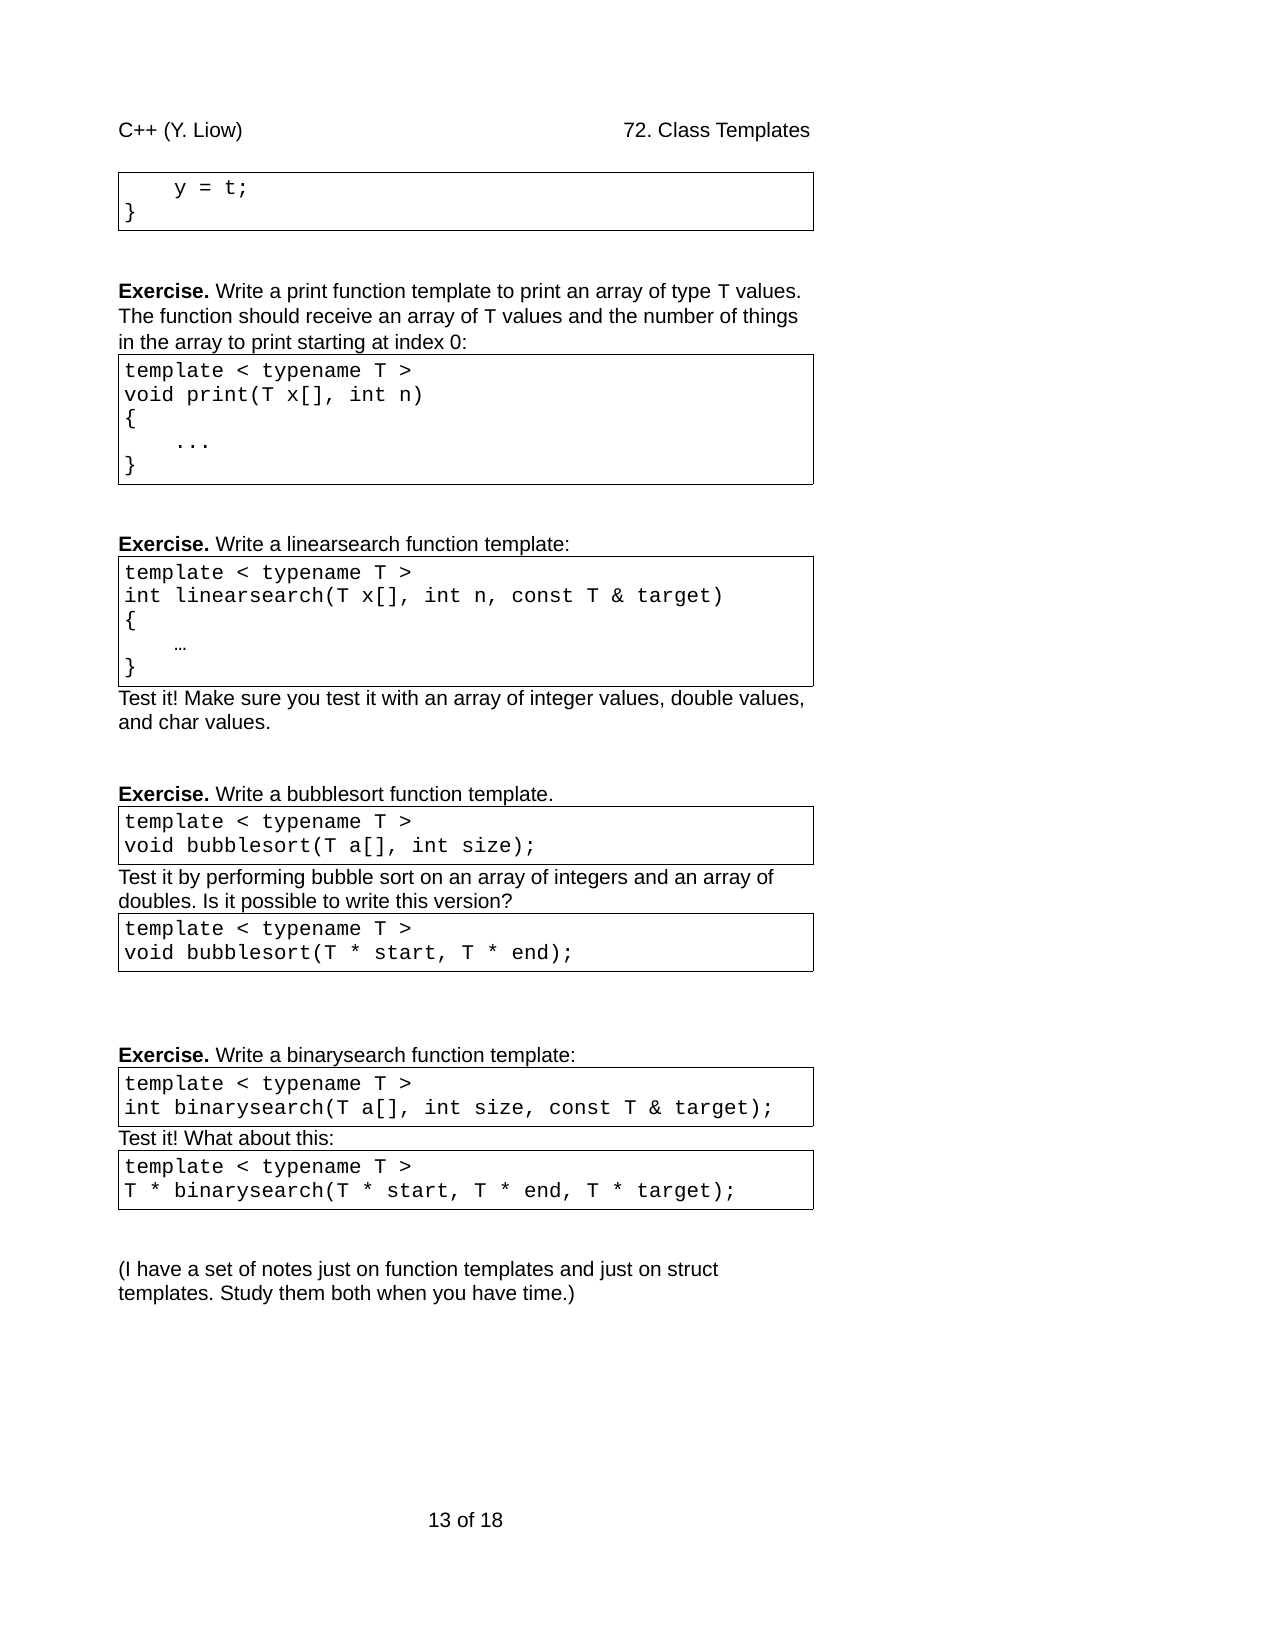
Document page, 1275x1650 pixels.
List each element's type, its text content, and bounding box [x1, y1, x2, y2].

text (I have a set of notes just on function templates and just on struct templates. Study them both when you have time.) [118, 1257, 813, 1305]
text Test it by performing bubble sort on an array of integers and an array of doubles. Is it possible to write this version? [118, 865, 813, 912]
table_header y = t; } [119, 173, 813, 230]
table_header template < typename T > void bubblesort(T * start, T * end); [119, 914, 813, 971]
text Test it! Make sure you test it with an array of integer values, double values, and char values. [118, 687, 813, 734]
table_header template < typename T > int linearsearch(T x[], int n, const T & target) { … } [119, 557, 813, 686]
text Exercise. Write a bubblesort function template. [118, 782, 813, 806]
text Exercise. Write a linearsearch function template: [118, 532, 813, 556]
text Test it! What about this: [118, 1127, 813, 1150]
table_header template < typename T > void print(T x[], int n) { ... } [119, 355, 813, 484]
text Exercise. Write a binarysearch function template: [118, 1043, 813, 1067]
table_header template < typename T > T * binarysearch(T * start, T * end, T * target); [119, 1151, 813, 1209]
table_header template < typename T > int binarysearch(T a[], int size, const T & target); [119, 1068, 813, 1126]
table_header template < typename T > void bubblesort(T a[], int size); [119, 807, 813, 864]
text Exercise. Write a print function template to print an array of type T values. The function should receive an array of T values and the number of things in the array to print starting at index 0: [118, 278, 813, 354]
